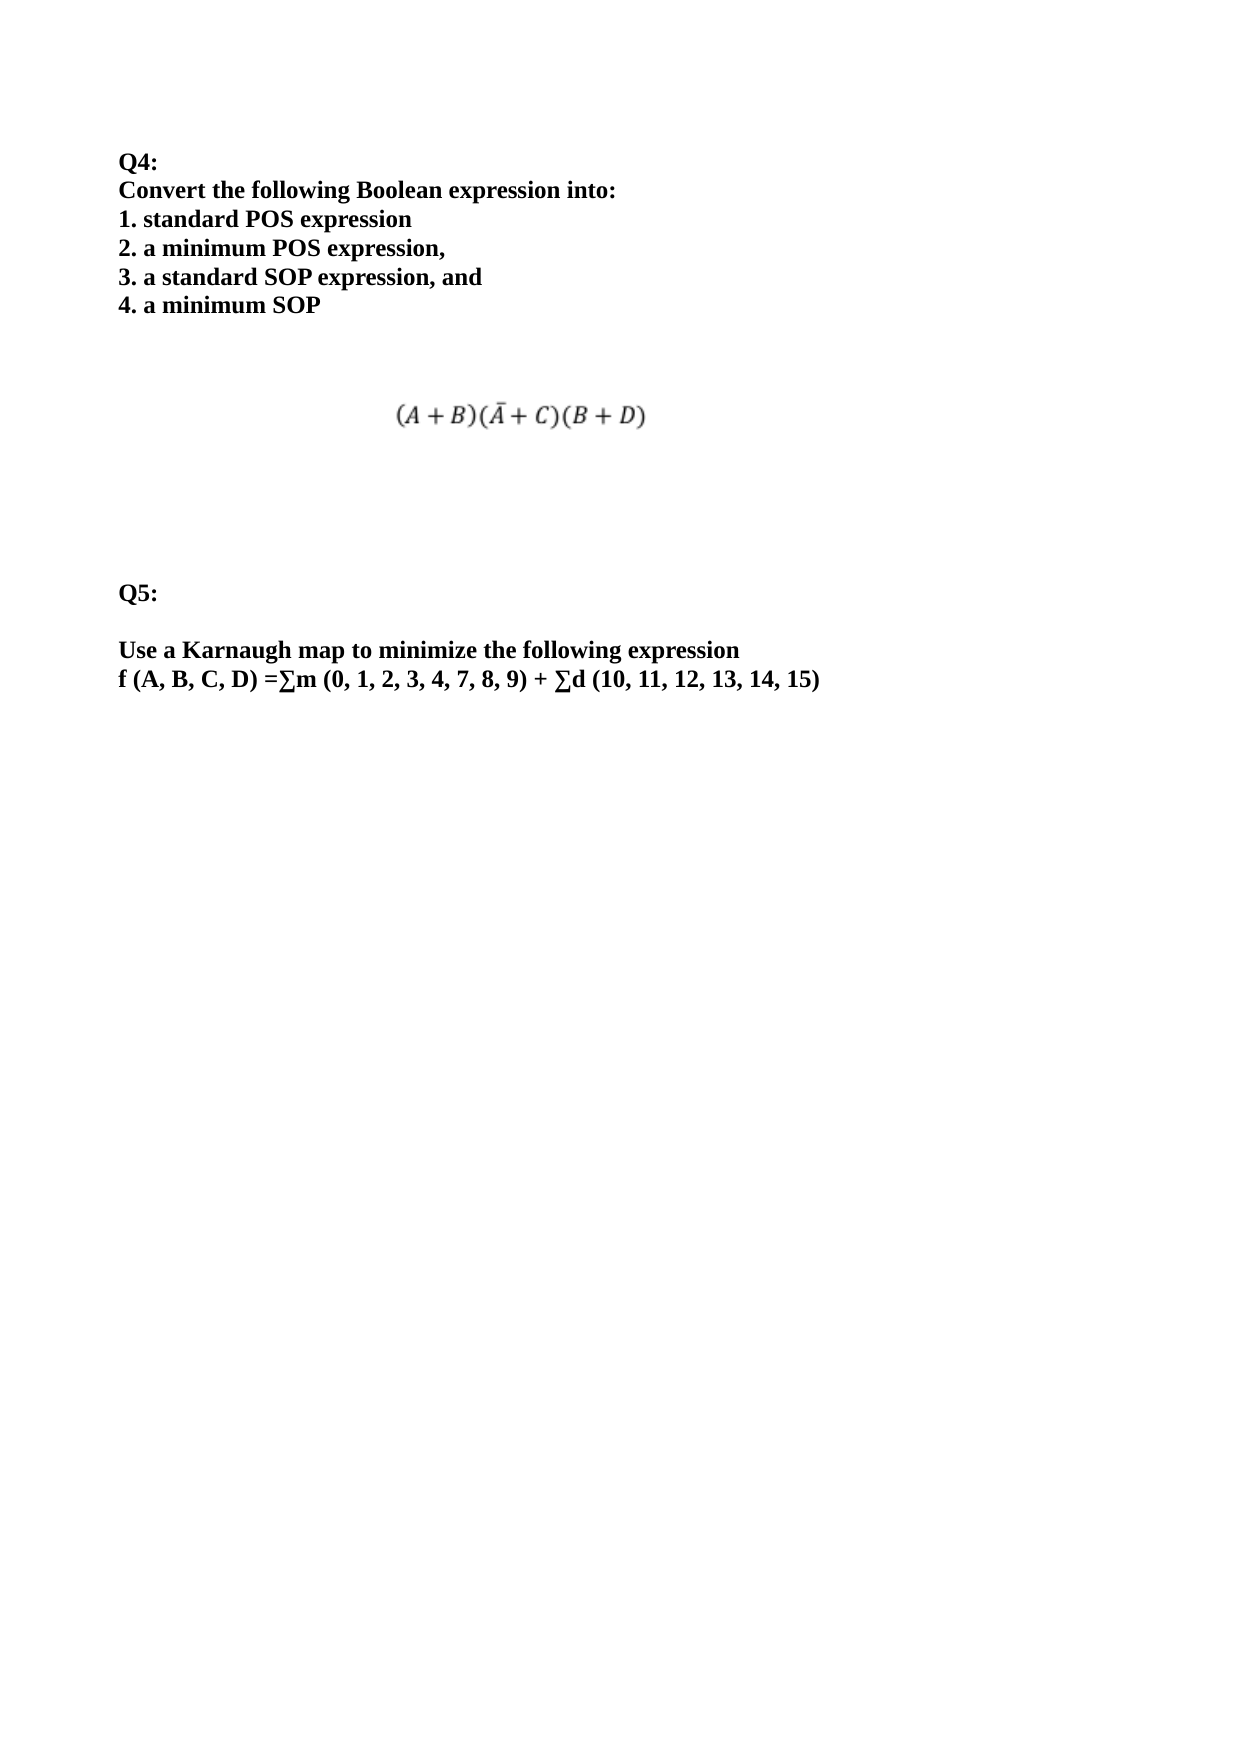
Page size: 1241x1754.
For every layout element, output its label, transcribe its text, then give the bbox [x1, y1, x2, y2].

text 4. a minimum SOP [118, 291, 1122, 319]
text Use a Karnaugh map to minimize the following expression [118, 636, 1122, 664]
text Q5: [118, 578, 1122, 607]
text 3. a standard SOP expression, and [118, 262, 1122, 291]
text f (A, B, C, D) =∑m (0, 1, 2, 3, 4, 7, 8, 9) + ∑d (10, 11, 12, 13, 14, 15) [118, 664, 1122, 693]
text Convert the following Boolean expression into: [118, 176, 1122, 204]
text 2. a minimum POS expression, [118, 233, 1122, 262]
picture [275, 353, 793, 469]
text 1. standard POS expression [118, 204, 1122, 233]
text Q4: [118, 147, 1122, 176]
